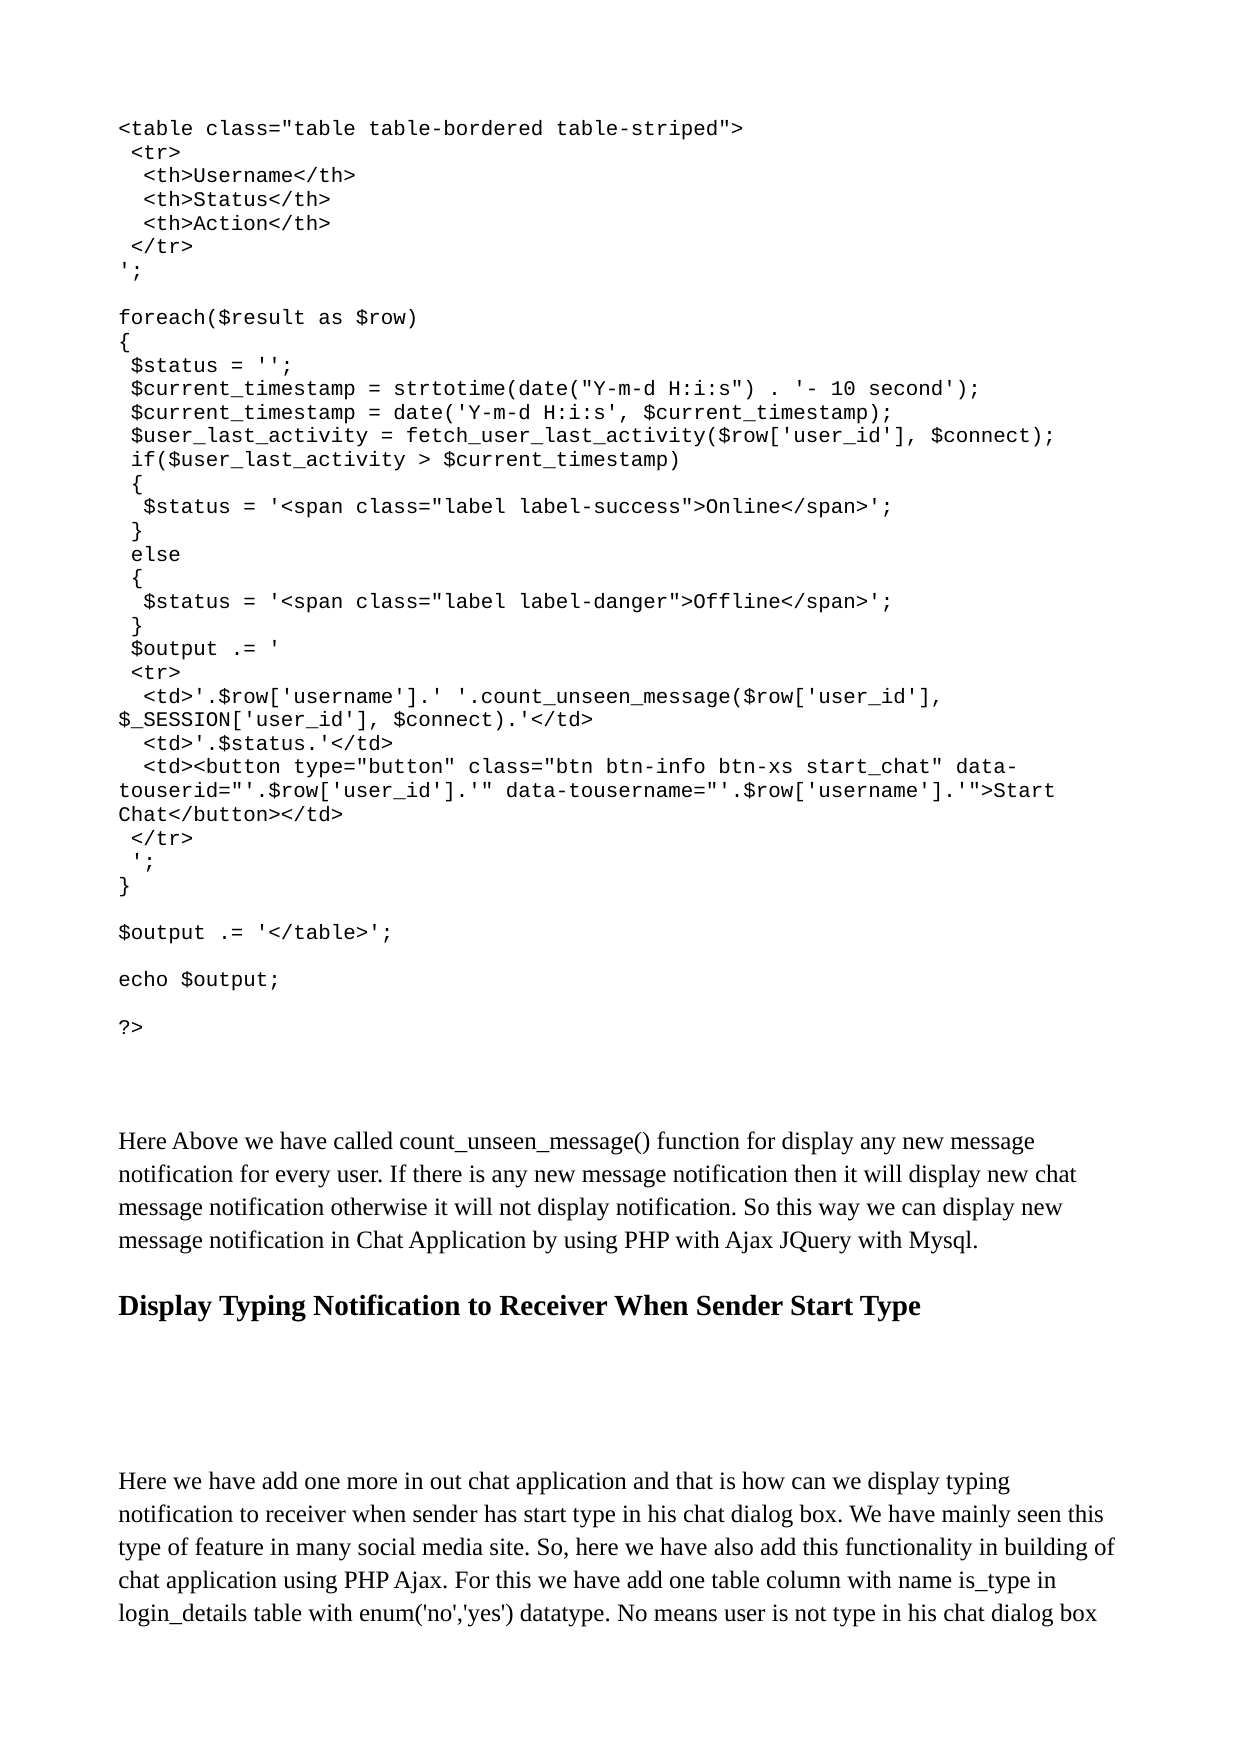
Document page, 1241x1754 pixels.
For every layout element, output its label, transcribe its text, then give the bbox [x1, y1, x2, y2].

text '; [118, 851, 1122, 875]
text <td>'.$status.'</td> [118, 733, 1122, 757]
text if($user_last_activity > $current_timestamp) [118, 449, 1122, 473]
text else [118, 544, 1122, 567]
text } [118, 520, 1122, 544]
text <table class="table table-bordered table-striped"> [118, 118, 1122, 142]
text </tr> [118, 236, 1122, 260]
text $user_last_activity = fetch_user_last_activity($row['user_id'], $connect); [118, 426, 1122, 449]
text $output .= ' [118, 638, 1122, 662]
text $current_timestamp = date('Y-m-d H:i:s', $current_timestamp); [118, 402, 1122, 426]
text Here we have add one more in out chat application and that is how can we display typing notification to receiver when sender has start type in his chat dialog box. We have mainly seen this type of feature in many social media site. So, here we have also add this functionality in building of chat application using PHP Ajax. For this we have add one table column with name is_type in login_details table with enum('no','yes') datatype. No means user is not type in his chat dialog box [118, 1400, 1122, 1627]
text $current_timestamp = strtotime(date("Y-m-d H:i:s") . '- 10 second'); [118, 378, 1122, 402]
text $status = '<span class="label label-success">Online</span>'; [118, 496, 1122, 520]
text '; [118, 260, 1122, 284]
text { [118, 567, 1122, 591]
text <tr> [118, 142, 1122, 165]
text <th>Username</th> [118, 165, 1122, 189]
text Here Above we have called count_unseen_message() function for display any new message notification for every user. If there is any new message notification then it will display new chat message notification otherwise it will not display notification. So this way we can display new message notification in Chat Application by using PHP with Ajax JQuery with Mysql. [118, 1093, 1122, 1254]
text <td>'.$row['username'].' '.count_unseen_message($row['user_id'], $_SESSION['user_id'], $connect).'</td> [118, 686, 1122, 733]
subtitle Display Typing Notification to Receiver When Sender Start Type [118, 1288, 1122, 1321]
text <th>Status</th> [118, 189, 1122, 213]
text { [118, 331, 1122, 354]
text { [118, 473, 1122, 496]
text </tr> [118, 827, 1122, 851]
text <td><button type="button" class="btn btn-info btn-xs start_chat" data-touserid="'.$row['user_id'].'" data-tousername="'.$row['username'].'">Start Chat</button></td> [118, 757, 1122, 827]
text $output .= '</table>'; [118, 922, 1122, 946]
text $status = '<span class="label label-danger">Offline</span>'; [118, 591, 1122, 615]
text <tr> [118, 662, 1122, 686]
text echo $output; [118, 969, 1122, 993]
text foreach($result as $row) [118, 307, 1122, 331]
text } [118, 875, 1122, 898]
text } [118, 615, 1122, 638]
text $status = ''; [118, 354, 1122, 378]
text <th>Action</th> [118, 213, 1122, 236]
text ?> [118, 1017, 1122, 1040]
